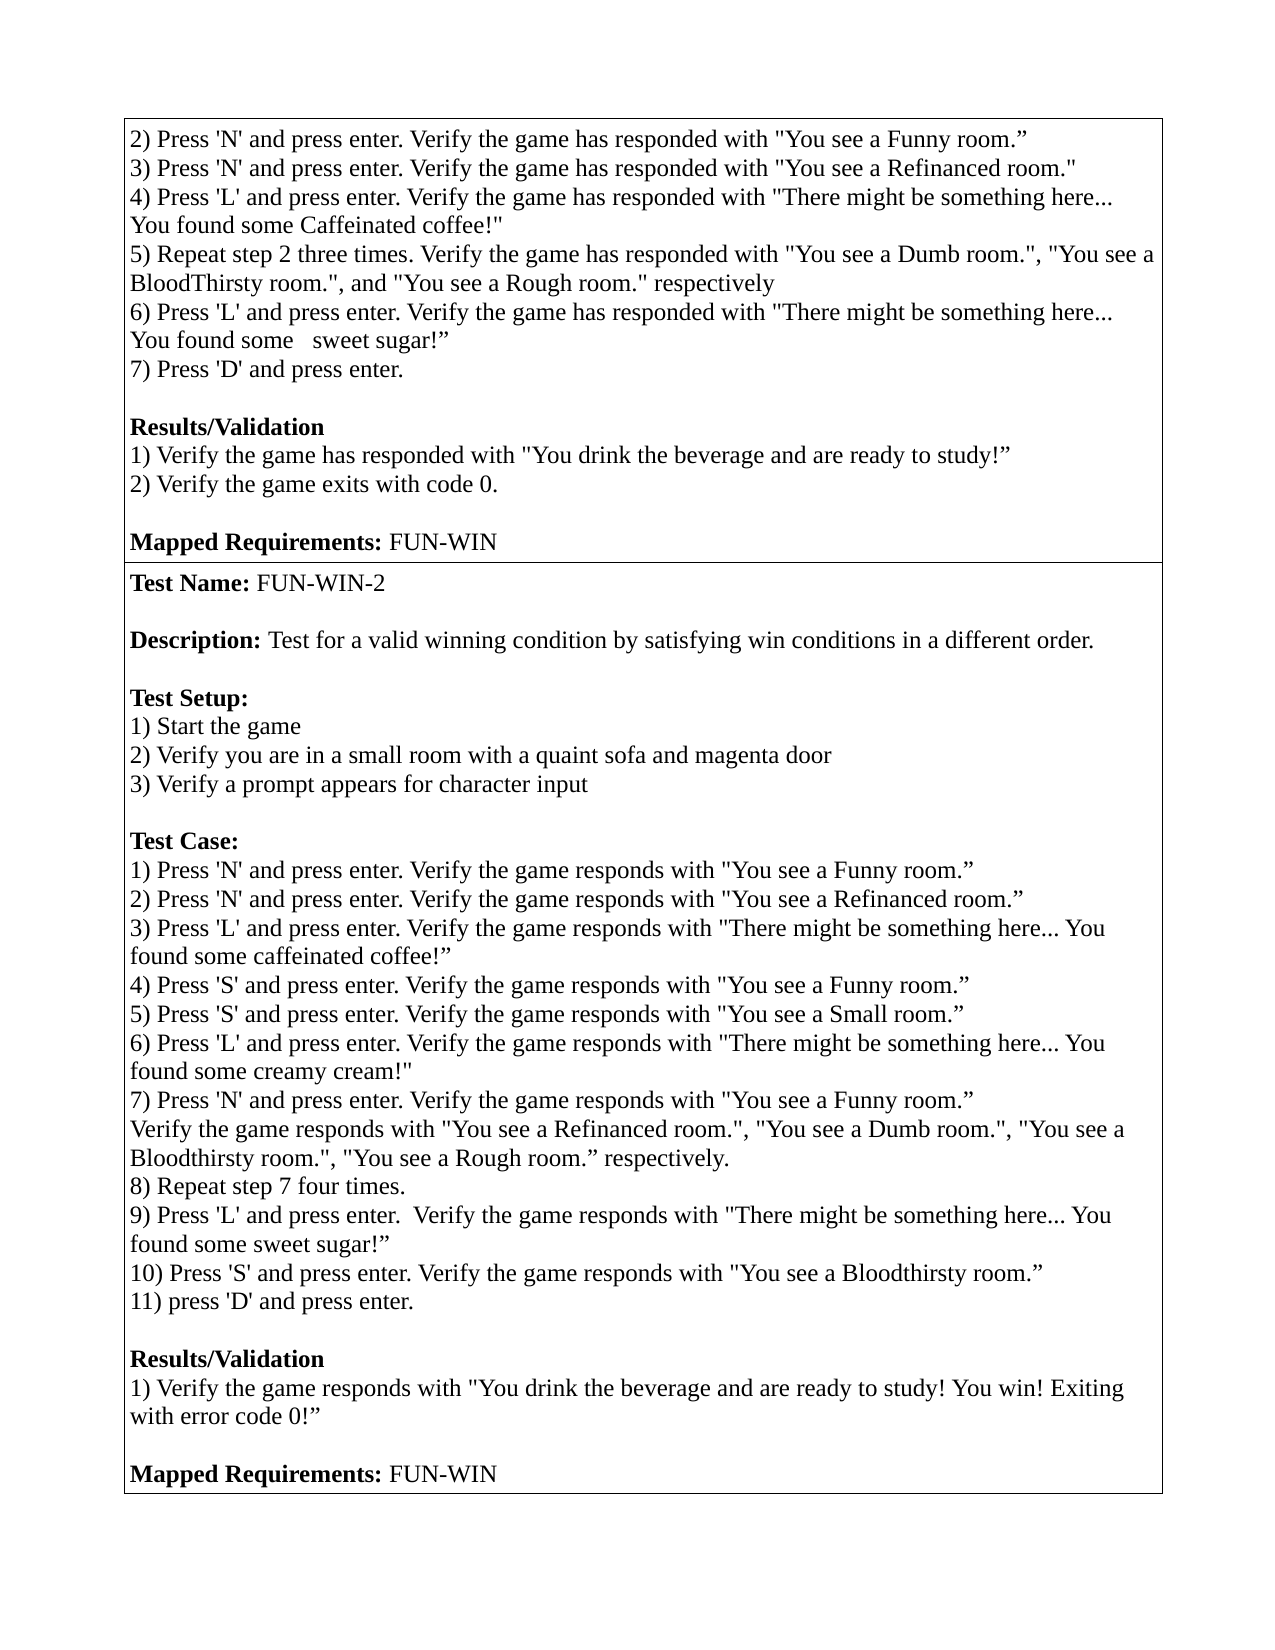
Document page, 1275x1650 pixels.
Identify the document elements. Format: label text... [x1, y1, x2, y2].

table_cell Test Name: FUN-WIN-2 Description: Test for a valid winning condition by satisfying win conditions in a different order. Test Setup: 1) Start the game 2) Verify you are in a small room with a quaint sofa and magenta door 3) Verify a prompt appears for character input Test Case: 1) Press 'N' and press enter. Verify the game responds with "You see a Funny room.” 2) Press 'N' and press enter. Verify the game responds with "You see a Refinanced room.” 3) Press 'L' and press enter. Verify the game responds with "There might be something here... You found some caffeinated coffee!” 4) Press 'S' and press enter. Verify the game responds with "You see a Funny room.” 5) Press 'S' and press enter. Verify the game responds with "You see a Small room.” 6) Press 'L' and press enter. Verify the game responds with "There might be something here... You found some creamy cream!" 7) Press 'N' and press enter. Verify the game responds with "You see a Funny room.” Verify the game responds with "You see a Refinanced room.", "You see a Dumb room.", "You see a Bloodthirsty room.", "You see a Rough room.” respectively. 8) Repeat step 7 four times. 9) Press 'L' and press enter. Verify the game responds with "There might be something here... You found some sweet sugar!” 10) Press 'S' and press enter. Verify the game responds with "You see a Bloodthirsty room.” 11) press 'D' and press enter. Results/Validation 1) Verify the game responds with "You drink the beverage and are ready to study! You win! Exiting with error code 0!” Mapped Requirements: FUN-WIN [125, 563, 1162, 1493]
table_cell 2) Press 'N' and press enter. Verify the game has responded with "You see a Funny room.” 3) Press 'N' and press enter. Verify the game has responded with "You see a Refinanced room." 4) Press 'L' and press enter. Verify the game has responded with "There might be something here... You found some Caffeinated coffee!" 5) Repeat step 2 three times. Verify the game has responded with "You see a Dumb room.", "You see a BloodThirsty room.", and "You see a Rough room." respectively 6) Press 'L' and press enter. Verify the game has responded with "There might be something here... You found some sweet sugar!” 7) Press 'D' and press enter. Results/Validation 1) Verify the game has responded with "You drink the beverage and are ready to study!” 2) Verify the game exits with code 0. Mapped Requirements: FUN-WIN [125, 119, 1162, 561]
